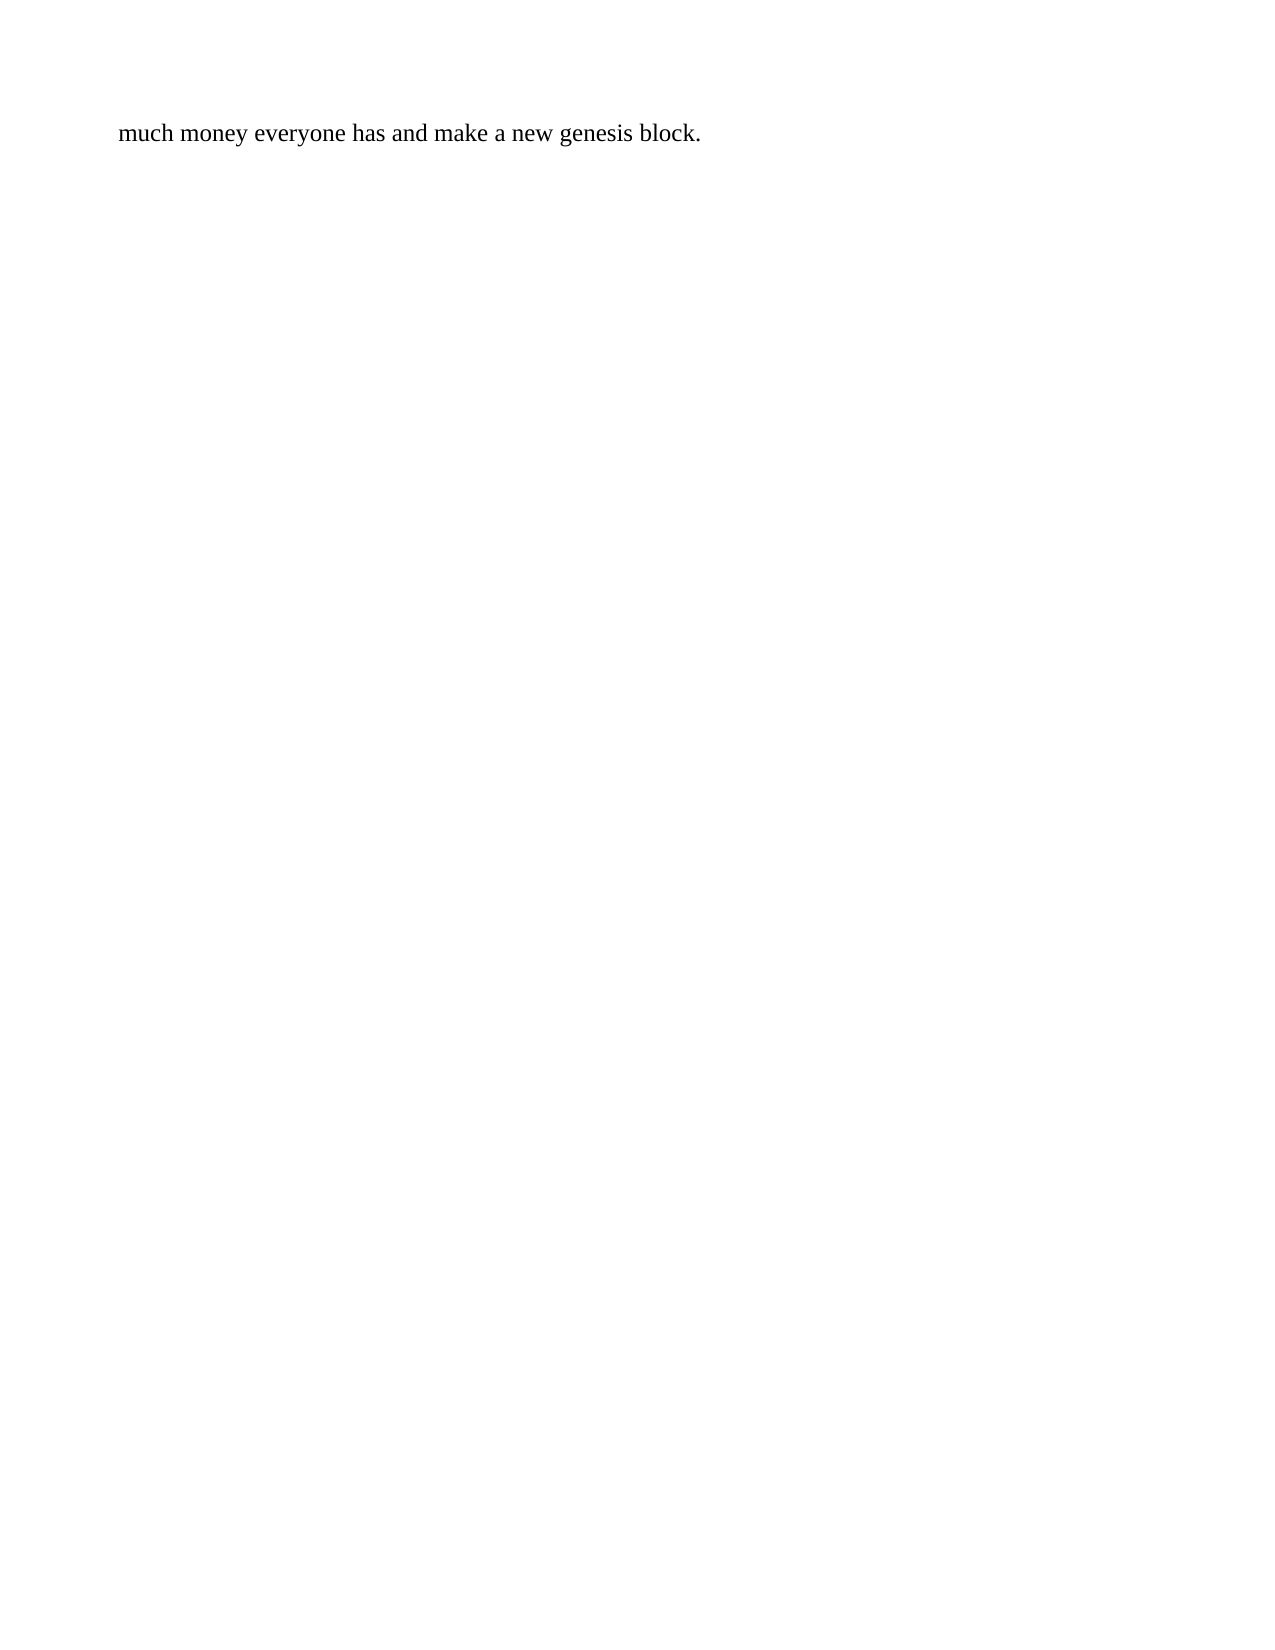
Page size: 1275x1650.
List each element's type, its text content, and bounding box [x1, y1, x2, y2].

text much money everyone has and make a new genesis block. [118, 118, 1157, 147]
